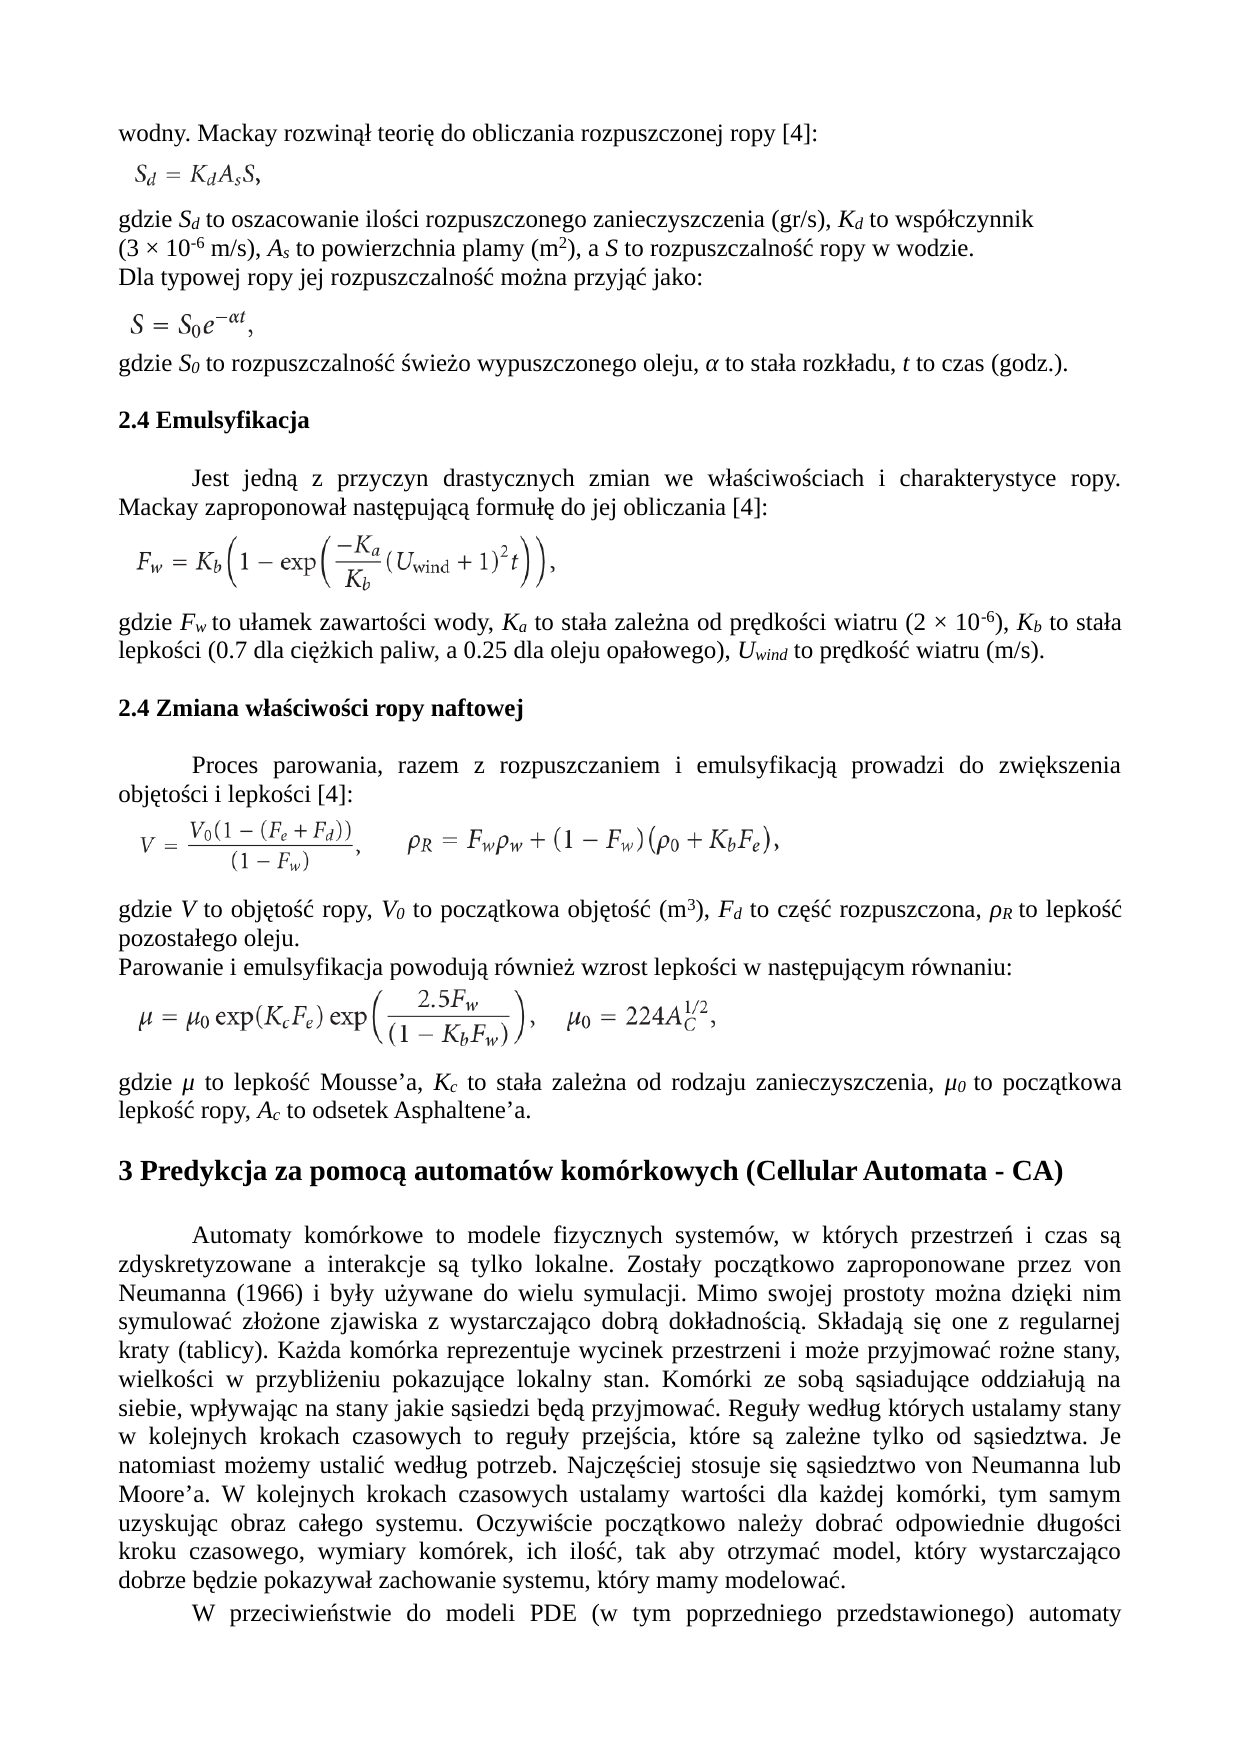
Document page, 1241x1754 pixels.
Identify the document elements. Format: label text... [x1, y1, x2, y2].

picture [124, 980, 739, 1051]
text 2.4 Zmiana właściwości ropy naftowej [118, 693, 1122, 722]
text Dla typowej ropy jej rozpuszczalność można przyjąć jako: [118, 262, 1122, 291]
text (3 × 10-6 m/s), As to powierzchnia plamy (m2), a S to rozpuszczalność ropy w wodzie. [118, 233, 1122, 262]
text Automaty komórkowe to modele fizycznych systemów, w których przestrzeń i czas są zdyskretyzowane a interakcje są tylko lokalne. Zostały początkowo zaproponowane przez von Neumanna (1966) i były używane do wielu symulacji. Mimo swojej prostoty można dzięki nim symulować złożone zjawiska z wystarczająco dobrą dokładnością. Składają się one z regularnej kraty (tablicy). Każda komórka reprezentuje wycinek przestrzeni i może przyjmować rożne stany, wielkości w przybliżeniu pokazujące lokalny stan. Komórki ze sobą sąsiadujące oddziałują na siebie, wpływając na stany jakie sąsiedzi będą przyjmować. Reguły według których ustalamy stany w kolejnych krokach czasowych to reguły przejścia, które są zależne tylko od sąsiedztwa. Je natomiast możemy ustalić według potrzeb. Najczęściej stosuje się sąsiedztwo von Neumanna lub Moore’a. W kolejnych krokach czasowych ustalamy wartości dla każdej komórki, tym samym uzyskując obraz całego systemu. Oczywiście początkowo należy dobrać odpowiednie długości kroku czasowego, wymiary komórek, ich ilość, tak aby otrzymać model, który wystarczająco dobrze będzie pokazywał zachowanie systemu, który mamy modelować. [118, 1220, 1122, 1594]
text 2.4 Emulsyfikacja [118, 406, 1122, 434]
text 3 Predykcja za pomocą automatów komórkowych (Cellular Automata - CA) [118, 1153, 1122, 1187]
text W przeciwieństwie do modeli PDE (w tym poprzedniego przedstawionego) automaty [118, 1594, 1122, 1627]
picture [132, 149, 271, 202]
picture [125, 815, 380, 881]
picture [124, 301, 264, 346]
picture [385, 815, 795, 866]
text Jest jedną z przyczyn drastycznych zmian we właściwościach i charakterystyce ropy. Mackay zaproponował następującą formułę do jej obliczania [4]: [118, 463, 1122, 521]
text gdzie μ to lepkość Mousse’a, Kc to stała zależna od rodzaju zanieczyszczenia, μ0 to początkowa lepkość ropy, Ac to odsetek Asphaltene’a. [118, 1067, 1122, 1124]
text gdzie Fw to ułamek zawartości wody, Ka to stała zależna od prędkości wiatru (2 × 10-6), Kb to stała lepkości (0.7 dla ciężkich paliw, a 0.25 dla oleju opałowego), Uwind to prędkość wiatru (m/s). [118, 607, 1122, 664]
picture [118, 520, 573, 599]
text Proces parowania, razem z rozpuszczaniem i emulsyfikacją prowadzi do zwiększenia objętości i lepkości [4]: [118, 751, 1122, 808]
text wodny. Mackay rozwinął teorię do obliczania rozpuszczonej ropy [4]: [118, 118, 1122, 147]
text gdzie V to objętość ropy, V0 to początkowa objętość (m3), Fd to część rozpuszczona, ρR to lepkość pozostałego oleju. [118, 894, 1122, 952]
text gdzie Sd to oszacowanie ilości rozpuszczonego zanieczyszczenia (gr/s), Kd to współczynnik [118, 204, 1122, 233]
text gdzie S0 to rozpuszczalność świeżo wypuszczonego oleju, α to stała rozkładu, t to czas (godz.). [118, 348, 1122, 377]
text Parowanie i emulsyfikacja powodują również wzrost lepkości w następującym równaniu: [118, 952, 1122, 981]
